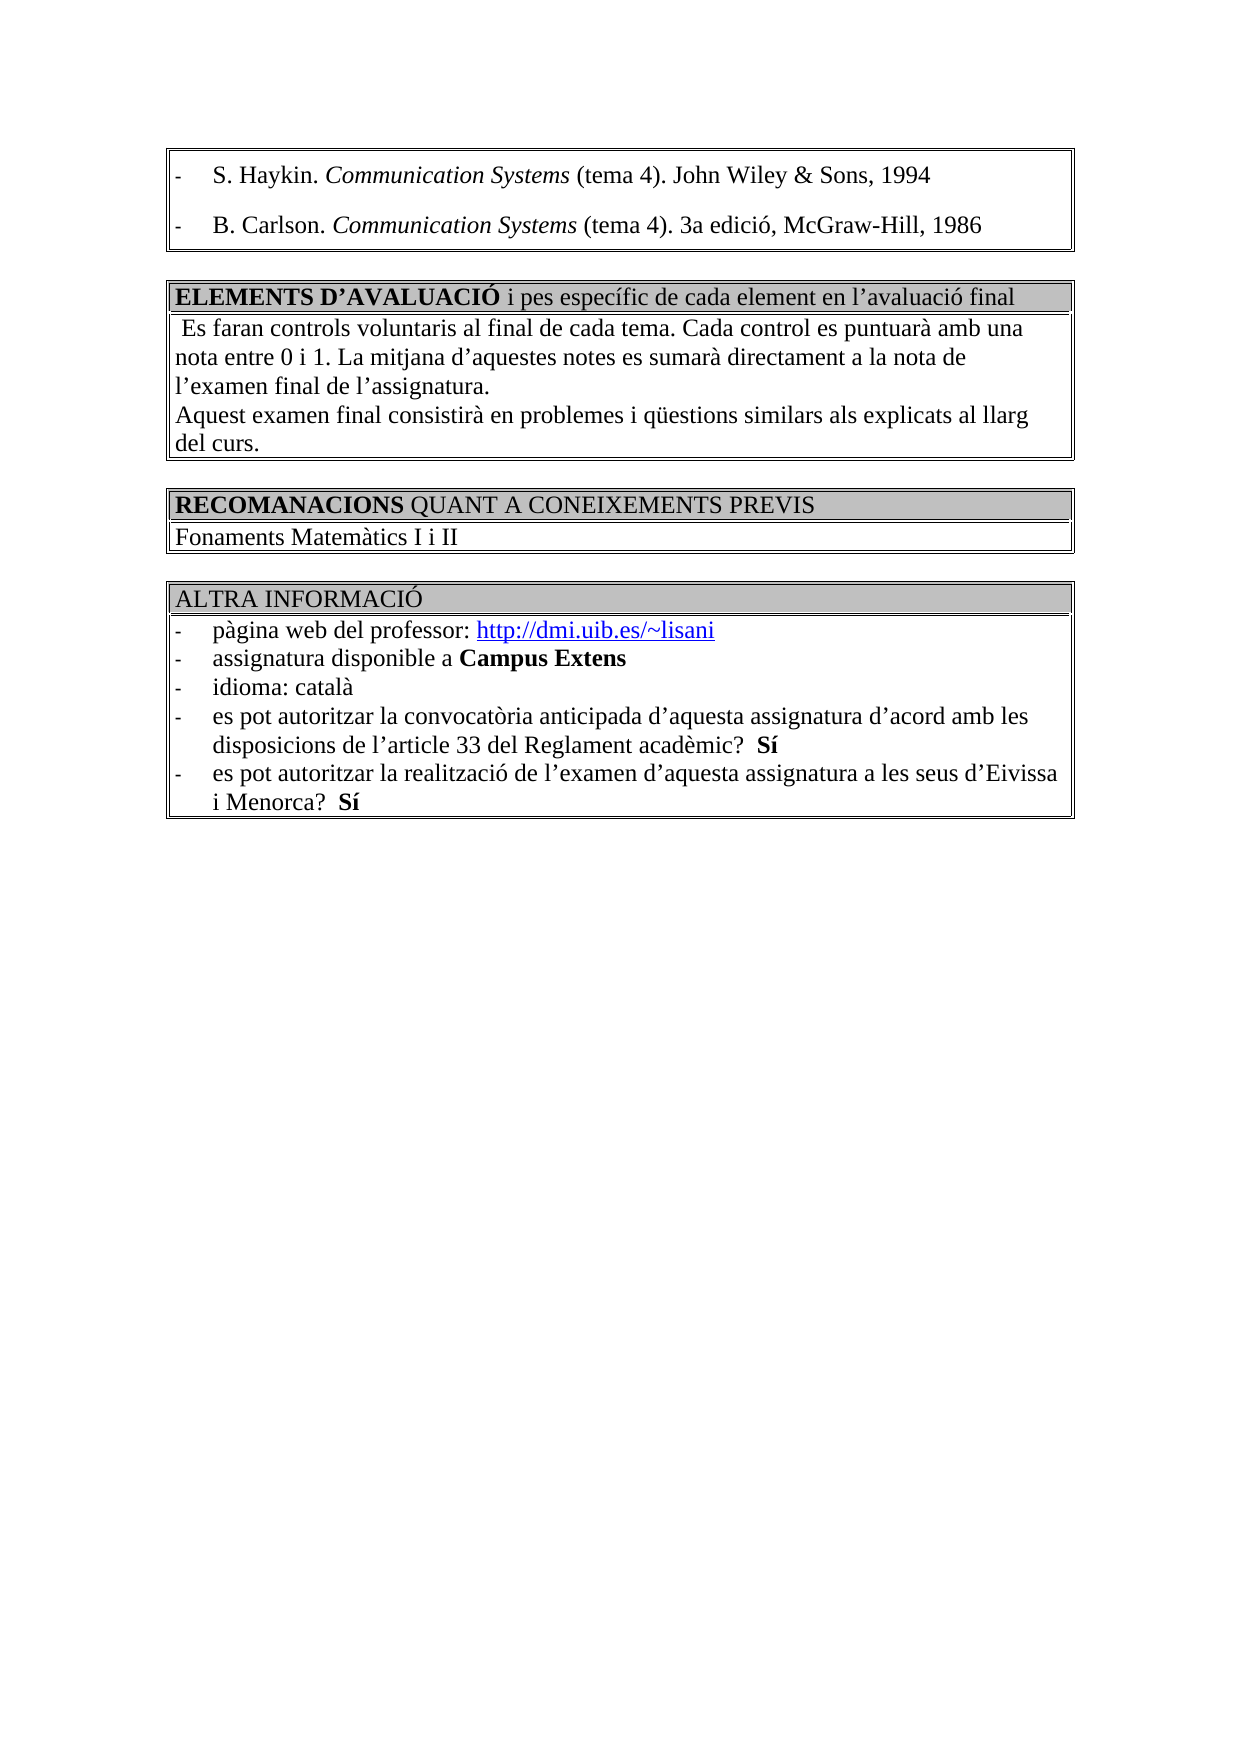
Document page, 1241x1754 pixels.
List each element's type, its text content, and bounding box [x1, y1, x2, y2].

table_header ELEMENTS D’AVALUACIÓ i pes específic de cada element en l’avaluació final [170, 284, 1071, 311]
table_cell Es faran controls voluntaris al final de cada tema. Cada control es puntuarà amb una nota entre 0 i 1. La mitjana d’aquestes notes es sumarà directament a la nota de l’examen final de l’assignatura. Aquest examen final consistirà en problemes i qüestions similars als explicats al llarg del curs. [168, 311, 1072, 457]
table_header ALTRA INFORMACIÓ [170, 585, 1071, 612]
table_cell A. Papoulis. Probability, Random Variables, and Stochastic Processes. McGraw-Hill International Editions, 1991 S. Haykin. Communication Systems (tema 4). John Wiley & Sons, 1994 B. Carlson. Communication Systems (tema 4). 3a edició, McGraw-Hill, 1986 [170, 151, 1071, 249]
table_cell pàgina web del professor: http://dmi.uib.es/~lisani assignatura disponible a Campus Extens idioma: català es pot autoritzar la convocatòria anticipada d’aquesta assignatura d’acord amb les disposicions de l’article 33 del Reglament acadèmic? Sí es pot autoritzar la realització de l’examen d’aquesta assignatura a les seus d’Eivissa i Menorca? Sí [168, 613, 1072, 816]
table_header RECOMANACIONS QUANT A CONEIXEMENTS PREVIS [170, 492, 1071, 519]
table_cell Fonaments Matemàtics I i II [168, 519, 1072, 550]
